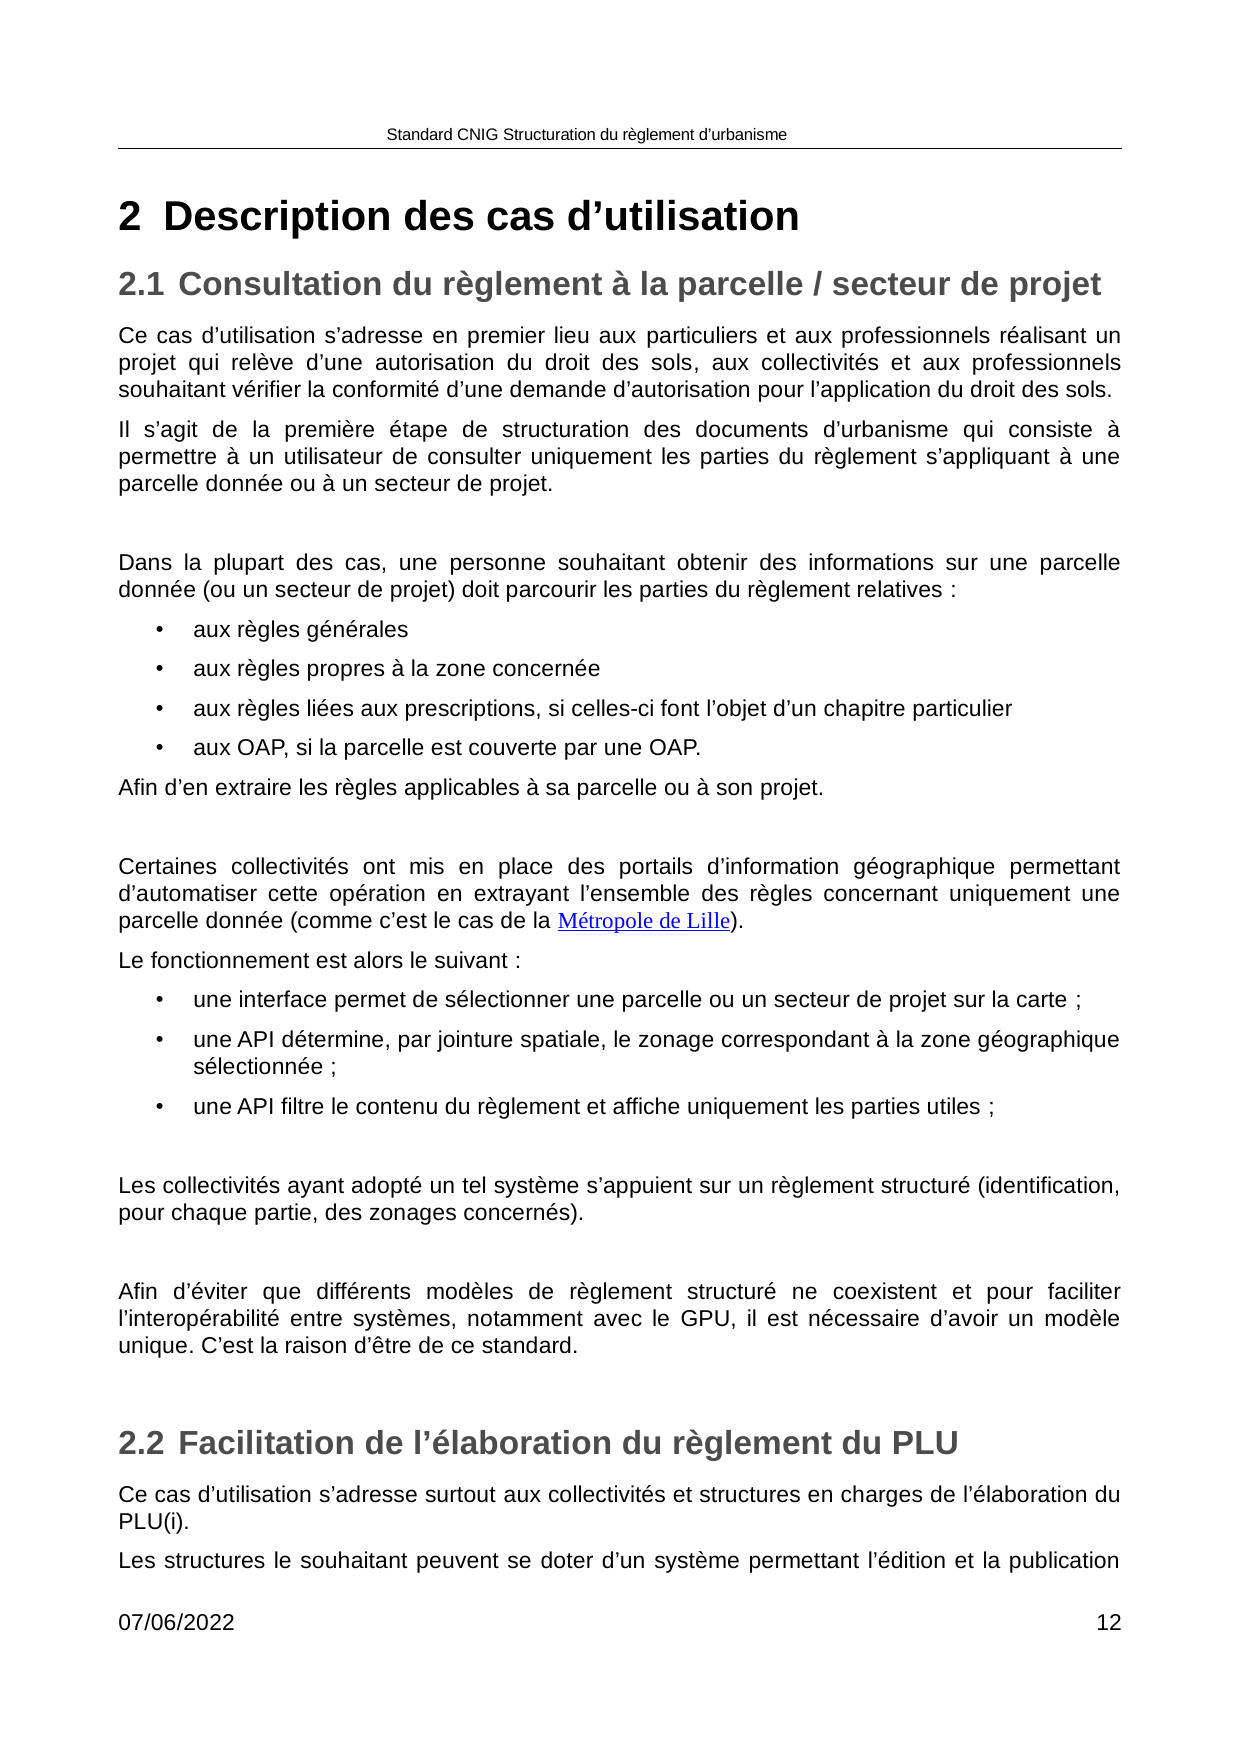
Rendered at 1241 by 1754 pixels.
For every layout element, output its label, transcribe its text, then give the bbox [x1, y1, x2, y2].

list une API détermine, par jointure spatiale, le zonage correspondant à la zone géographique sélectionnée ; [156, 1025, 1122, 1079]
text Afin d’éviter que différents modèles de règlement structuré ne coexistent et pour faciliter l’interopérabilité entre systèmes, notamment avec le GPU, il est nécessaire d’avoir un modèle unique. C’est la raison d’être de ce standard. [118, 1277, 1122, 1359]
list aux OAP, si la parcelle est couverte par une OAP. [156, 734, 1122, 761]
text Les structures le souhaitant peuvent se doter d’un système permettant l’édition et la publication [118, 1547, 1122, 1574]
list aux règles générales [156, 615, 1122, 642]
list aux règles propres à la zone concernée [156, 654, 1122, 682]
text Le fonctionnement est alors le suivant : [118, 946, 1122, 973]
text Afin d’en extraire les règles applicables à sa parcelle ou à son projet. [118, 773, 1122, 800]
list une interface permet de sélectionner une parcelle ou un secteur de projet sur la carte ; [156, 986, 1122, 1013]
text Les collectivités ayant adopté un tel système s’appuient sur un règlement structuré (identification, pour chaque partie, des zonages concernés). [118, 1171, 1122, 1225]
subtitle Facilitation de l’élaboration du règlement du PLU [118, 1423, 1122, 1462]
text Ce cas d’utilisation s’adresse surtout aux collectivités et structures en charges de l’élaboration du PLU(i). [118, 1480, 1122, 1534]
text Il s’agit de la première étape de structuration des documents d’urbanisme qui consiste à permettre à un utilisateur de consulter uniquement les parties du règlement s’appliquant à une parcelle donnée ou à un secteur de projet. [118, 415, 1122, 496]
text Certaines collectivités ont mis en place des portails d’information géographique permettant d’automatiser cette opération en extrayant l’ensemble des règles concernant uniquement une parcelle donnée (comme c’est le cas de la Métropole de Lille). [118, 852, 1122, 934]
text Dans la plupart des cas, une personne souhaitant obtenir des informations sur une parcelle donnée (ou un secteur de projet) doit parcourir les parties du règlement relatives : [118, 548, 1122, 602]
subtitle Description des cas d’utilisation [118, 192, 1122, 239]
list une API filtre le contenu du règlement et affiche uniquement les parties utiles ; [156, 1092, 1122, 1119]
list aux règles liées aux prescriptions, si celles-ci font l’objet d’un chapitre particulier [156, 694, 1122, 721]
subtitle Consultation du règlement à la parcelle / secteur de projet [118, 264, 1122, 303]
text Ce cas d’utilisation s’adresse en premier lieu aux particuliers et aux professionnels réalisant un projet qui relève d’une autorisation du droit des sols, aux collectivités et aux professionnels souhaitant vérifier la conformité d’une demande d’autorisation pour l’application du droit des sols. [118, 321, 1122, 402]
